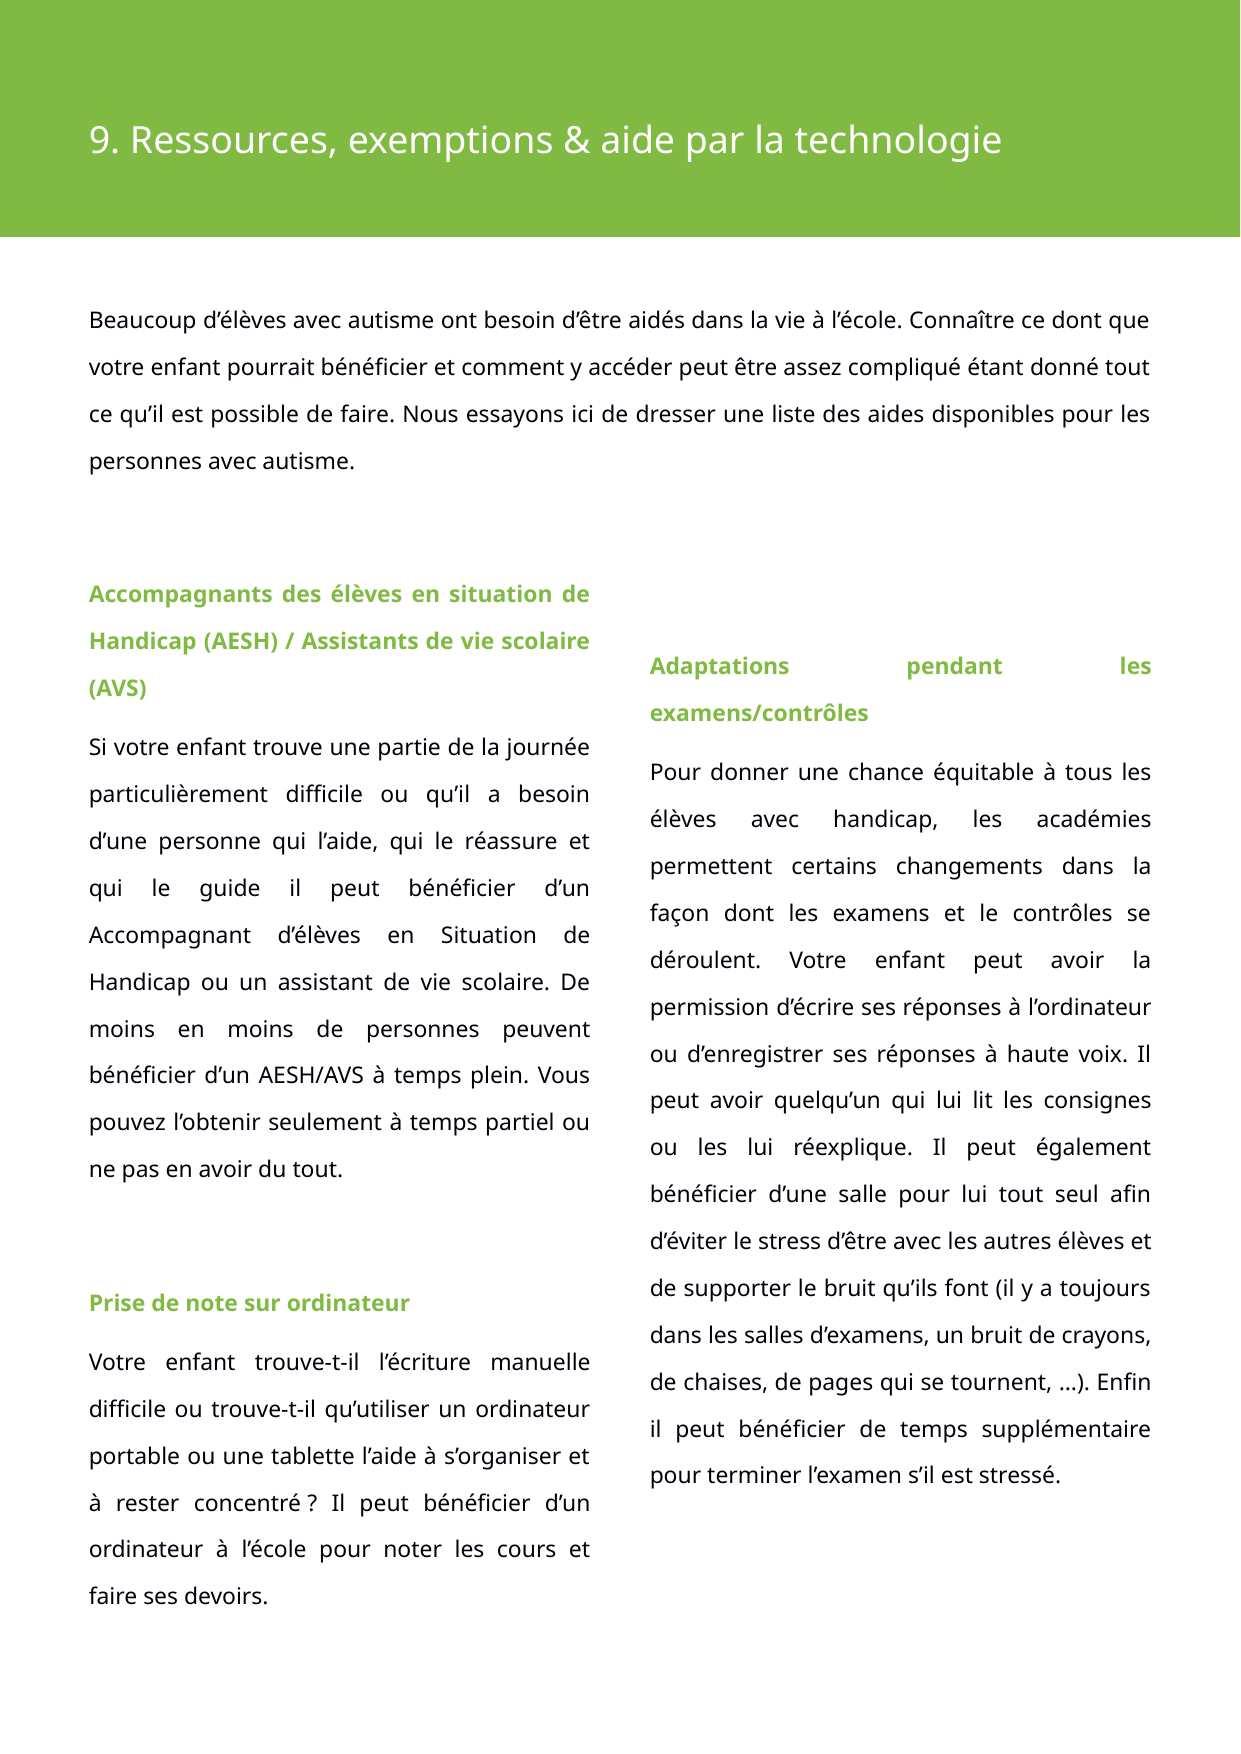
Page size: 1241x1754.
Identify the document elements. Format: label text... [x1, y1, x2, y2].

text Votre enfant trouve-t-il l’écriture manuelle difficile ou trouve-t-il qu’utiliser un ordinateur portable ou une tablette l’aide à s’organiser et à rester concentré ? Il peut bénéficier d’un ordinateur à l’école pour noter les cours et faire ses devoirs. [88, 1346, 591, 1611]
subtitle Prise de note sur ordinateur [88, 1286, 591, 1318]
text Pour donner une chance équitable à tous les élèves avec handicap, les académies permettent certains changements dans la façon dont les examens et le contrôles se déroulent. Votre enfant peut avoir la permission d’écrire ses réponses à l’ordinateur ou d’enregistrer ses réponses à haute voix. Il peut avoir quelqu’un qui lui lit les consignes ou les lui réexplique. Il peut également bénéficier d’une salle pour lui tout seul afin d’éviter le stress d’être avec les autres élèves et de supporter le bruit qu’ils font (il y a toujours dans les salles d’examens, un bruit de crayons, de chaises, de pages qui se tournent, …). Enfin il peut bénéficier de temps supplémentaire pour terminer l’examen s’il est stressé. [649, 756, 1152, 1491]
subtitle Accompagnants des élèves en situation de Handicap (AESH) / Assistants de vie scolaire (AVS) [88, 578, 591, 703]
text Beaucoup d’élèves avec autisme ont besoin d’être aidés dans la vie à l’école. Connaître ce dont que votre enfant pourrait bénéficier et comment y accéder peut être assez compliqué étant donné tout ce qu’il est possible de faire. Nous essayons ici de dresser une liste des aides disponibles pour les personnes avec autisme. [88, 304, 1152, 476]
text Si votre enfant trouve une partie de la journée particulièrement difficile ou qu’il a besoin d’une personne qui l’aide, qui le réassure et qui le guide il peut bénéficier d’un Accompagnant d’élèves en Situation de Handicap ou un assistant de vie scolaire. De moins en moins de personnes peuvent bénéficier d’un AESH/AVS à temps plein. Vous pouvez l’obtenir seulement à temps partiel ou ne pas en avoir du tout. [88, 731, 591, 1184]
subtitle 9. Ressources, exemptions & aide par la technologie [88, 113, 1152, 164]
subtitle Adaptations pendant les examens/contrôles [649, 650, 1152, 728]
